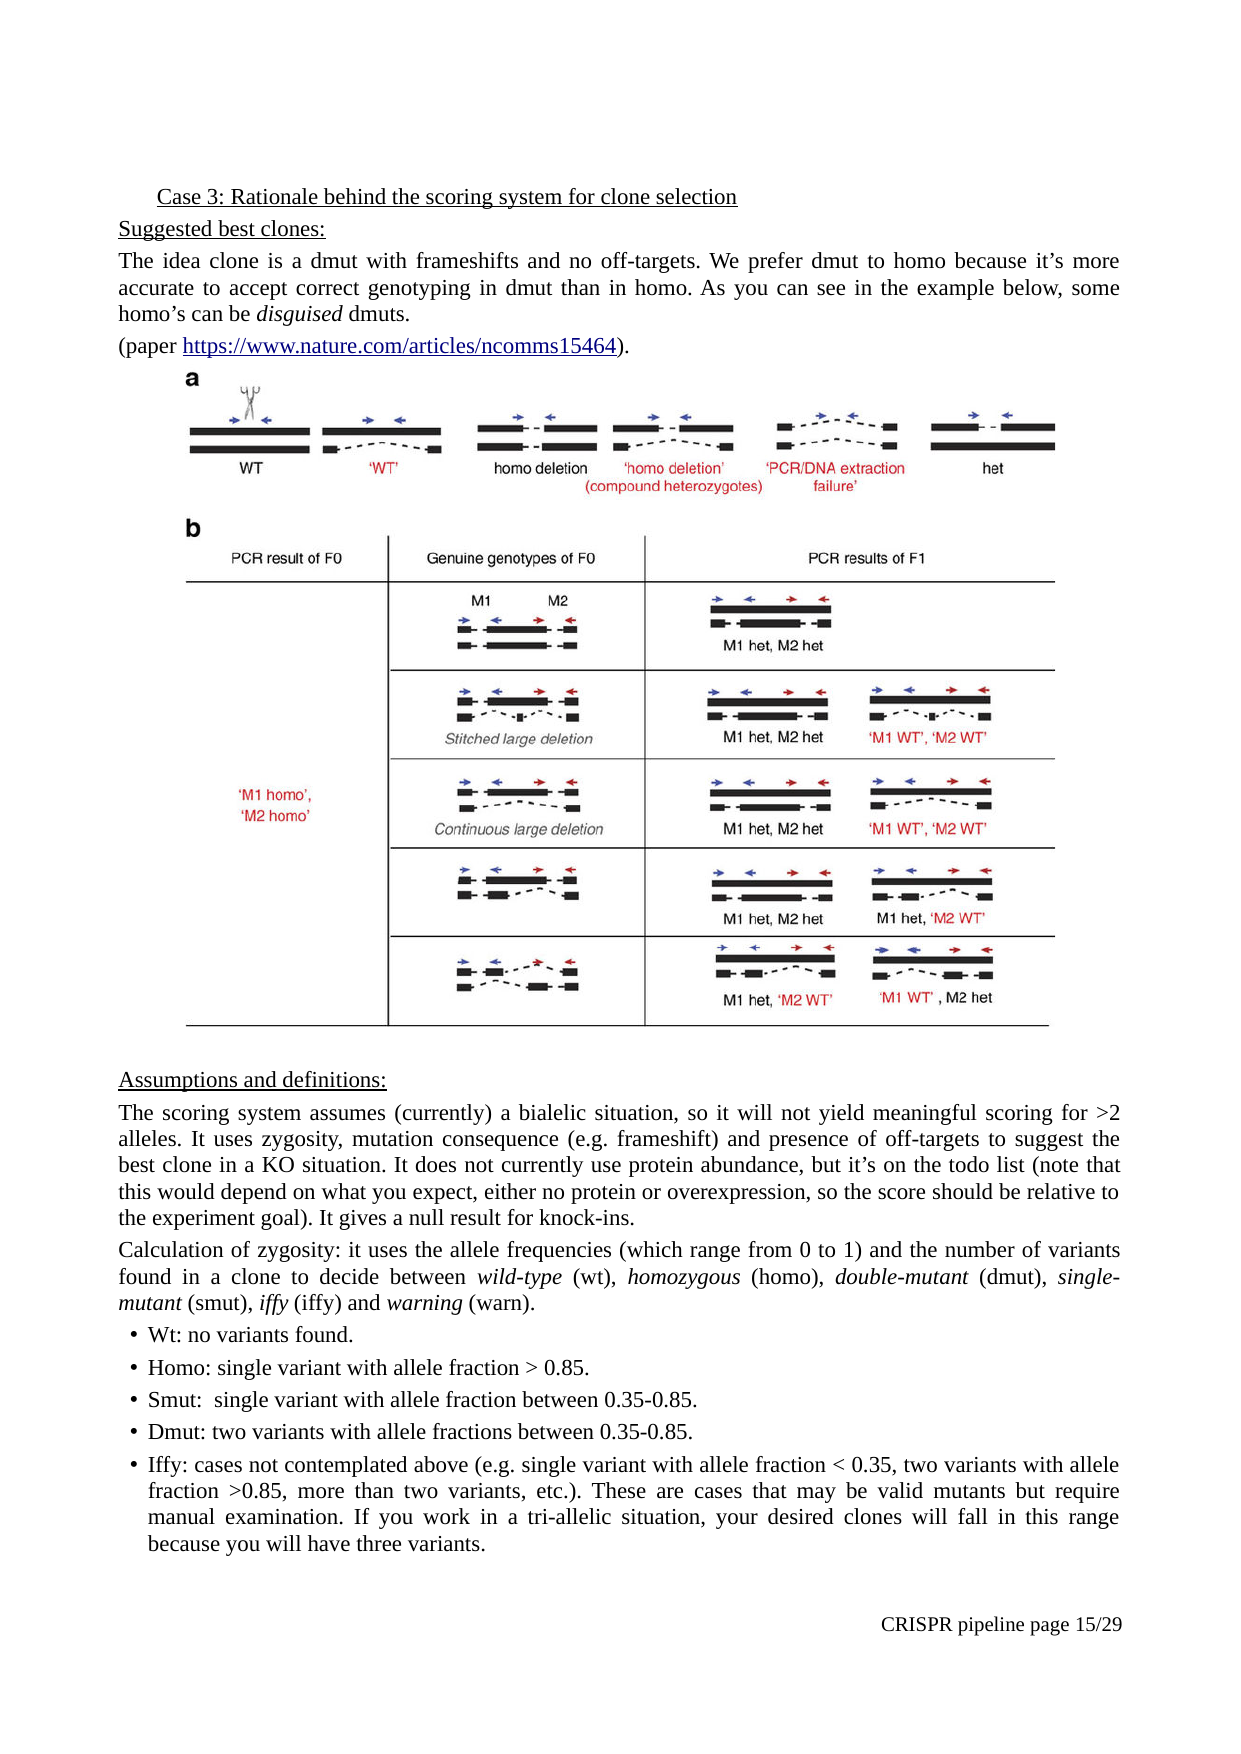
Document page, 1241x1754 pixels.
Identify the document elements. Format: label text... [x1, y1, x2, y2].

text Calculation of zygosity: it uses the allele frequencies (which range from 0 to 1) and the number of variants found in a clone to decide between wild-type (wt), homozygous (homo), double-mutant (dmut), single-mutant (smut), iffy (iffy) and warning (warn). [118, 1236, 1122, 1316]
list Wt: no variants found. [130, 1321, 1122, 1348]
text The idea clone is a dmut with frameshifts and no off-targets. We prefer dmut to homo because it’s more accurate to accept correct genotyping in dmut than in homo. As you can see in the example below, some homo’s can be disguised dmuts. [118, 247, 1122, 326]
list Smut: single variant with allele fraction between 0.35-0.85. [130, 1386, 1122, 1412]
list Homo: single variant with allele fraction > 0.85. [130, 1354, 1122, 1380]
list Dmut: two variants with allele fractions between 0.35-0.85. [130, 1418, 1122, 1445]
list Iffy: cases not contemplated above (e.g. single variant with allele fraction < 0.35, two variants with allele fraction >0.85, more than two variants, etc.). These are cases that may be valid mutants but require manual examination. If you work in a tri-allelic situation, your desired clones will fall in this range because you will have three variants. [130, 1451, 1122, 1556]
text Suggested best clones: [118, 215, 1122, 241]
picture [185, 364, 1055, 1035]
text The scoring system assumes (currently) a bialelic situation, so it will not yield meaningful scoring for >2 alleles. It uses zygosity, mutation consequence (e.g. frameshift) and presence of off-targets to suggest the best clone in a KO situation. It does not currently use protein abundance, but it’s on the todo list (note that this would depend on what you expect, either no protein or overexpression, so the score should be relative to the experiment goal). It gives a null result for knock-ins. [118, 1099, 1122, 1231]
text (paper https://www.nature.com/articles/ncomms15464). [118, 332, 1122, 359]
title Case 3: Rationale behind the scoring system for clone selection [157, 183, 1122, 209]
text Assumptions and definitions: [118, 1066, 1122, 1093]
